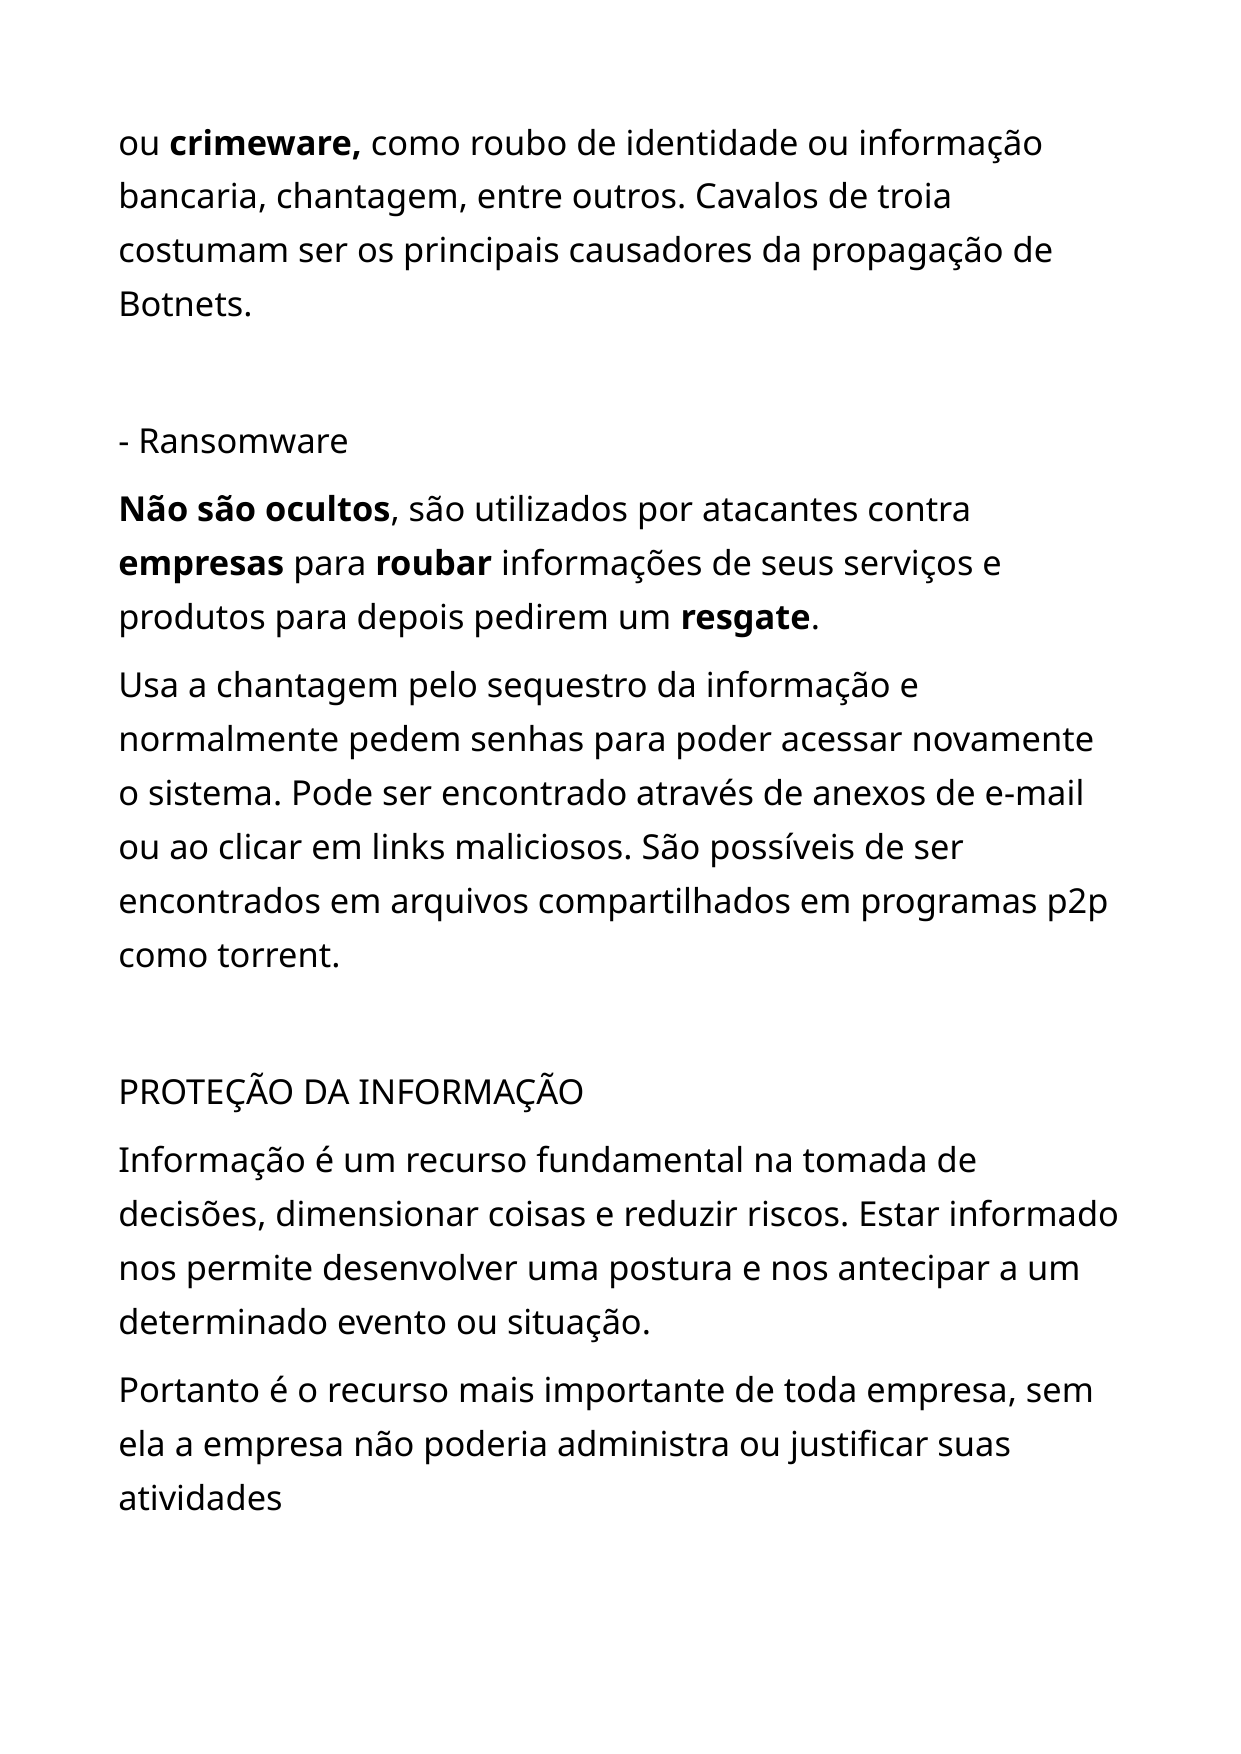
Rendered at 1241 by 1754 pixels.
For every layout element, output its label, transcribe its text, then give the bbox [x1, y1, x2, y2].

text PROTEÇÃO DA INFORMAÇÃO [118, 1067, 1122, 1114]
text ou crimeware, como roubo de identidade ou informação bancaria, chantagem, entre outros. Cavalos de troia costumam ser os principais causadores da propagação de Botnets. [118, 118, 1122, 327]
text Portanto é o recurso mais importante de toda empresa, sem ela a empresa não poderia administra ou justificar suas atividades [118, 1366, 1122, 1520]
text Não são ocultos, são utilizados por atacantes contra empresas para roubar informações de seus serviços e produtos para depois pedirem um resgate. [118, 485, 1122, 639]
text - Ransomware [118, 417, 1122, 463]
text Usa a chantagem pelo sequestro da informação e normalmente pedem senhas para poder acessar novamente o sistema. Pode ser encontrado através de anexos de e-mail ou ao clicar em links maliciosos. São possíveis de ser encontrados em arquivos compartilhados em programas p2p como torrent. [118, 661, 1122, 977]
text Informação é um recurso fundamental na tomada de decisões, dimensionar coisas e reduzir riscos. Estar informado nos permite desenvolver uma postura e nos antecipar a um determinado evento ou situação. [118, 1136, 1122, 1344]
